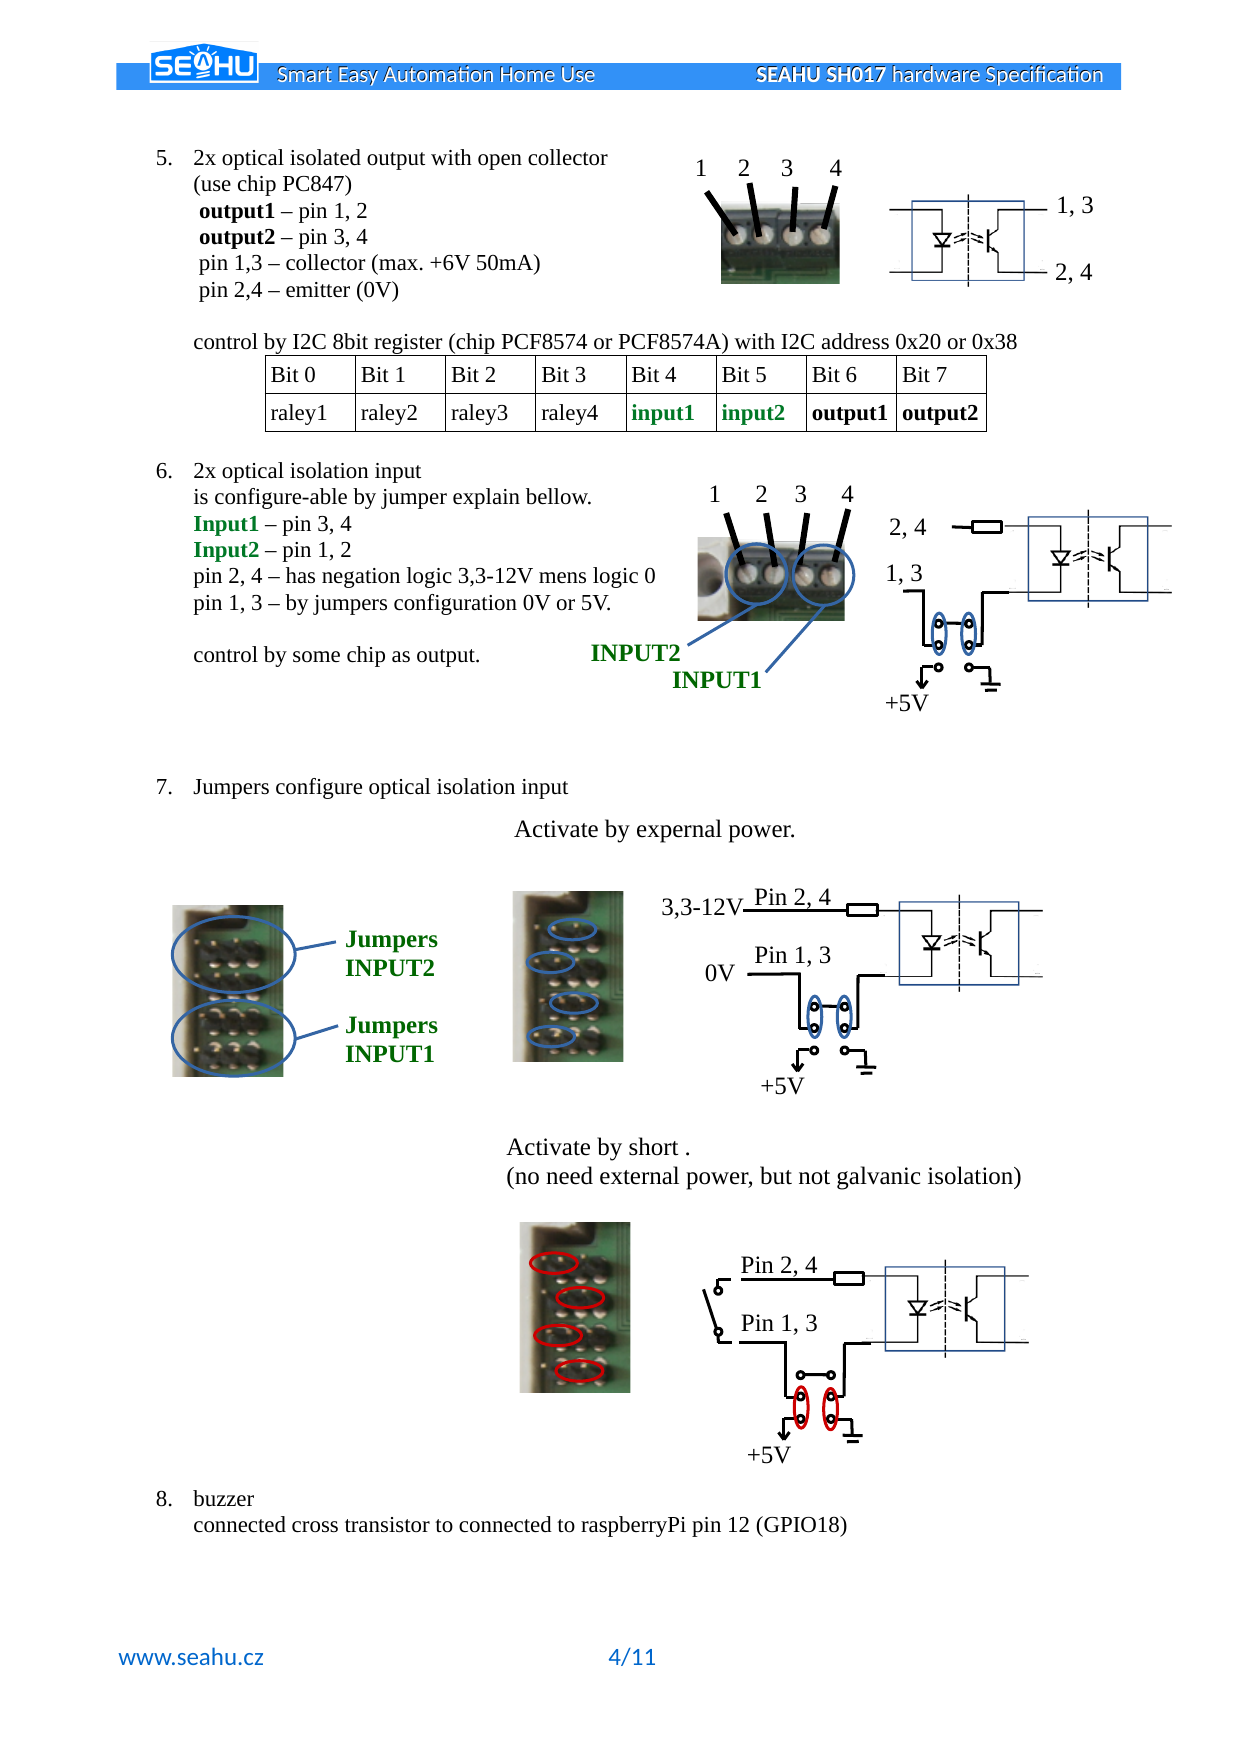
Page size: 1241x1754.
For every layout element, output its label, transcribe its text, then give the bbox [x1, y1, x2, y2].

list buzzer connected cross transistor to connected to raspberryPi pin 12 (GPIO18) [156, 1485, 1122, 1564]
picture [814, 600, 845, 621]
table_header Bit 3 [536, 356, 626, 393]
list 2x optical isolation input is configure-able by jumper explain bellow. Input1 – pin 3, 4 Input2 – pin 1, 2 pin 2, 4 – has negation logic 3,3-12V mens logic 0 pin 1, 3 – by jumpers configuration 0V or 5V. control by some chip as output. [156, 457, 1122, 721]
picture [795, 547, 845, 603]
picture [858, 1256, 1032, 1361]
picture [172, 965, 284, 1027]
list 2x optical isolated output with open collector (use chip PC847) output1 – pin 1, 2 output2 – pin 3, 4 pin 1,3 – collector (max. +6V 50mA) pin 2,4 – emitter (0V) control by I2C 8bit register (chip PCF8574 or PCF8574A) with I2C address 0x20 or 0x38 [156, 144, 1122, 355]
table_cell raley3 [446, 394, 535, 431]
table_cell output1 [807, 394, 896, 431]
table_header Bit 6 [807, 356, 896, 393]
picture [806, 537, 837, 548]
picture [697, 537, 749, 621]
picture [721, 199, 840, 284]
table_header Bit 5 [717, 356, 806, 393]
table_header Bit 1 [356, 356, 445, 393]
picture [172, 1049, 215, 1077]
table_header Bit 7 [897, 356, 986, 393]
picture [174, 919, 284, 990]
picture [738, 537, 768, 546]
picture [886, 191, 1050, 290]
picture [872, 891, 1045, 995]
picture [728, 546, 785, 602]
table_cell input2 [717, 394, 806, 431]
table_header Bit 2 [446, 356, 535, 393]
table_cell raley4 [536, 394, 626, 431]
picture [174, 1002, 284, 1074]
table_cell raley1 [266, 394, 355, 431]
table_cell raley2 [356, 394, 445, 431]
picture [252, 1063, 284, 1077]
picture [734, 537, 820, 621]
picture [512, 891, 624, 1062]
picture [149, 41, 259, 83]
table_cell output2 [897, 394, 986, 431]
picture [519, 1222, 631, 1393]
picture [172, 905, 284, 944]
picture [1002, 506, 1175, 611]
list Jumpers configure optical isolation input [156, 773, 1122, 1485]
table_header Bit 4 [627, 356, 716, 393]
table_cell input1 [627, 394, 716, 431]
table_header Bit 0 [266, 356, 355, 393]
